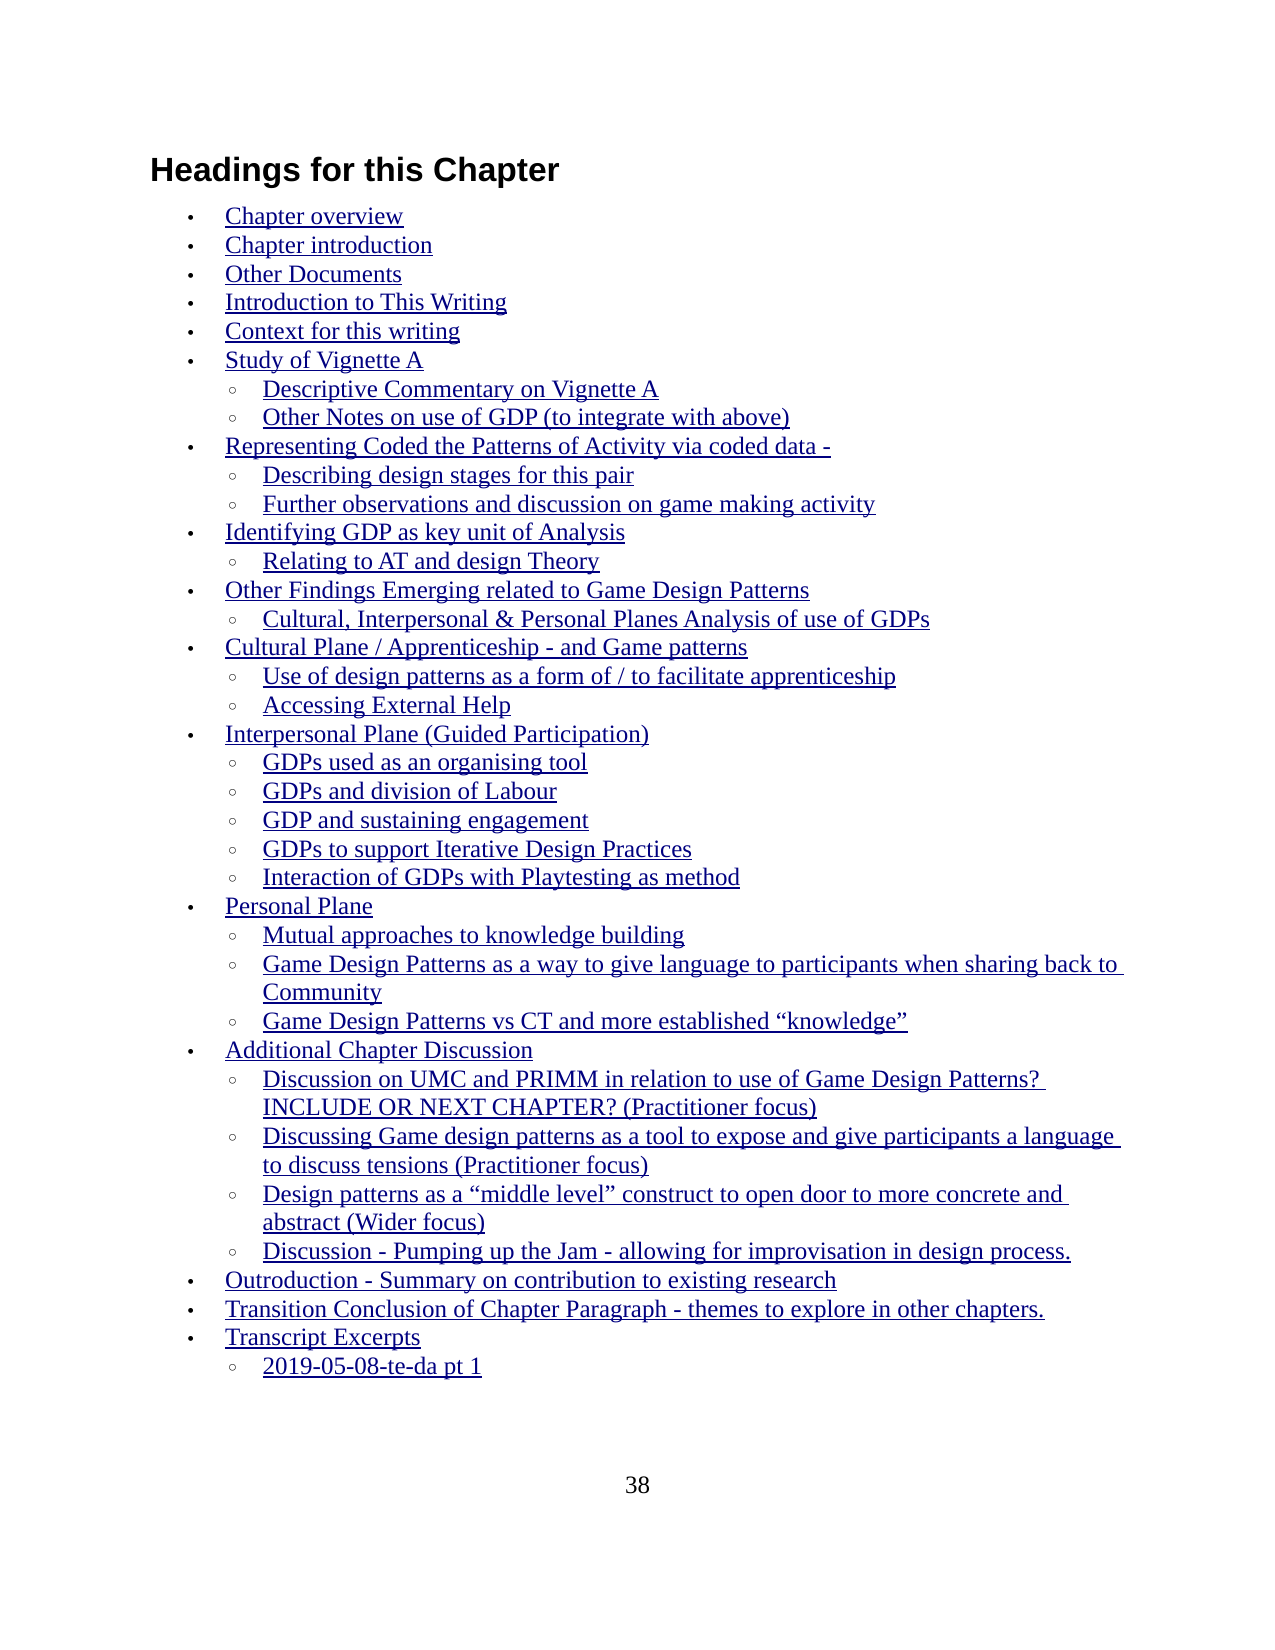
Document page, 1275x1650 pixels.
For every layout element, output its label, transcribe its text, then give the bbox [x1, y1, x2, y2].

list Study of Vignette A [187, 345, 1125, 374]
list Other Notes on use of GDP (to integrate with above) [225, 402, 1125, 431]
list Discussion - Pumping up the Jam - allowing for improvisation in design process. [225, 1236, 1125, 1265]
list Context for this writing [187, 316, 1125, 345]
list GDPs to support Iterative Design Practices [225, 834, 1125, 862]
list Outroduction - Summary on contribution to existing research [187, 1265, 1125, 1294]
list Transition Conclusion of Chapter Paragraph - themes to explore in other chapters. [187, 1294, 1125, 1322]
list Use of design patterns as a form of / to facilitate apprenticeship [225, 661, 1125, 690]
list Interpersonal Plane (Guided Participation) [187, 719, 1125, 747]
list 2019-05-08-te-da pt 1 [225, 1351, 1125, 1380]
list Game Design Patterns vs CT and more established “knowledge” [225, 1006, 1125, 1035]
list Discussing Game design patterns as a tool to expose and give participants a language to discuss tensions (Practitioner focus) [225, 1121, 1125, 1179]
list Interaction of GDPs with Playtesting as method [225, 862, 1125, 891]
list Chapter overview [187, 201, 1125, 230]
list GDPs used as an organising tool [225, 747, 1125, 776]
list Design patterns as a “middle level” construct to open door to more concrete and abstract (Wider focus) [225, 1179, 1125, 1236]
subtitle Headings for this Chapter [150, 150, 1125, 189]
list GDPs and division of Labour [225, 776, 1125, 805]
list Personal Plane [187, 891, 1125, 920]
list Discussion on UMC and PRIMM in relation to use of Game Design Patterns? INCLUDE OR NEXT CHAPTER? (Practitioner focus) [225, 1064, 1125, 1121]
list Accessing External Help [225, 690, 1125, 719]
list Other Findings Emerging related to Game Design Patterns [187, 575, 1125, 604]
list Game Design Patterns as a way to give language to participants when sharing back to Community [225, 949, 1125, 1006]
list Mutual approaches to knowledge building [225, 920, 1125, 949]
list Chapter introduction [187, 230, 1125, 259]
list Transcript Excerpts [187, 1322, 1125, 1351]
list Representing Coded the Patterns of Activity via coded data - [187, 431, 1125, 460]
list Introduction to This Writing [187, 287, 1125, 316]
list Descriptive Commentary on Vignette A [225, 374, 1125, 402]
list Cultural Plane / Apprenticeship - and Game patterns [187, 632, 1125, 661]
list Describing design stages for this pair [225, 460, 1125, 489]
list Identifying GDP as key unit of Analysis [187, 517, 1125, 546]
list Cultural, Interpersonal & Personal Planes Analysis of use of GDPs [225, 604, 1125, 632]
list GDP and sustaining engagement [225, 805, 1125, 834]
list Other Documents [187, 259, 1125, 287]
list Relating to AT and design Theory [225, 546, 1125, 575]
list Additional Chapter Discussion [187, 1035, 1125, 1064]
list Further observations and discussion on game making activity [225, 489, 1125, 517]
